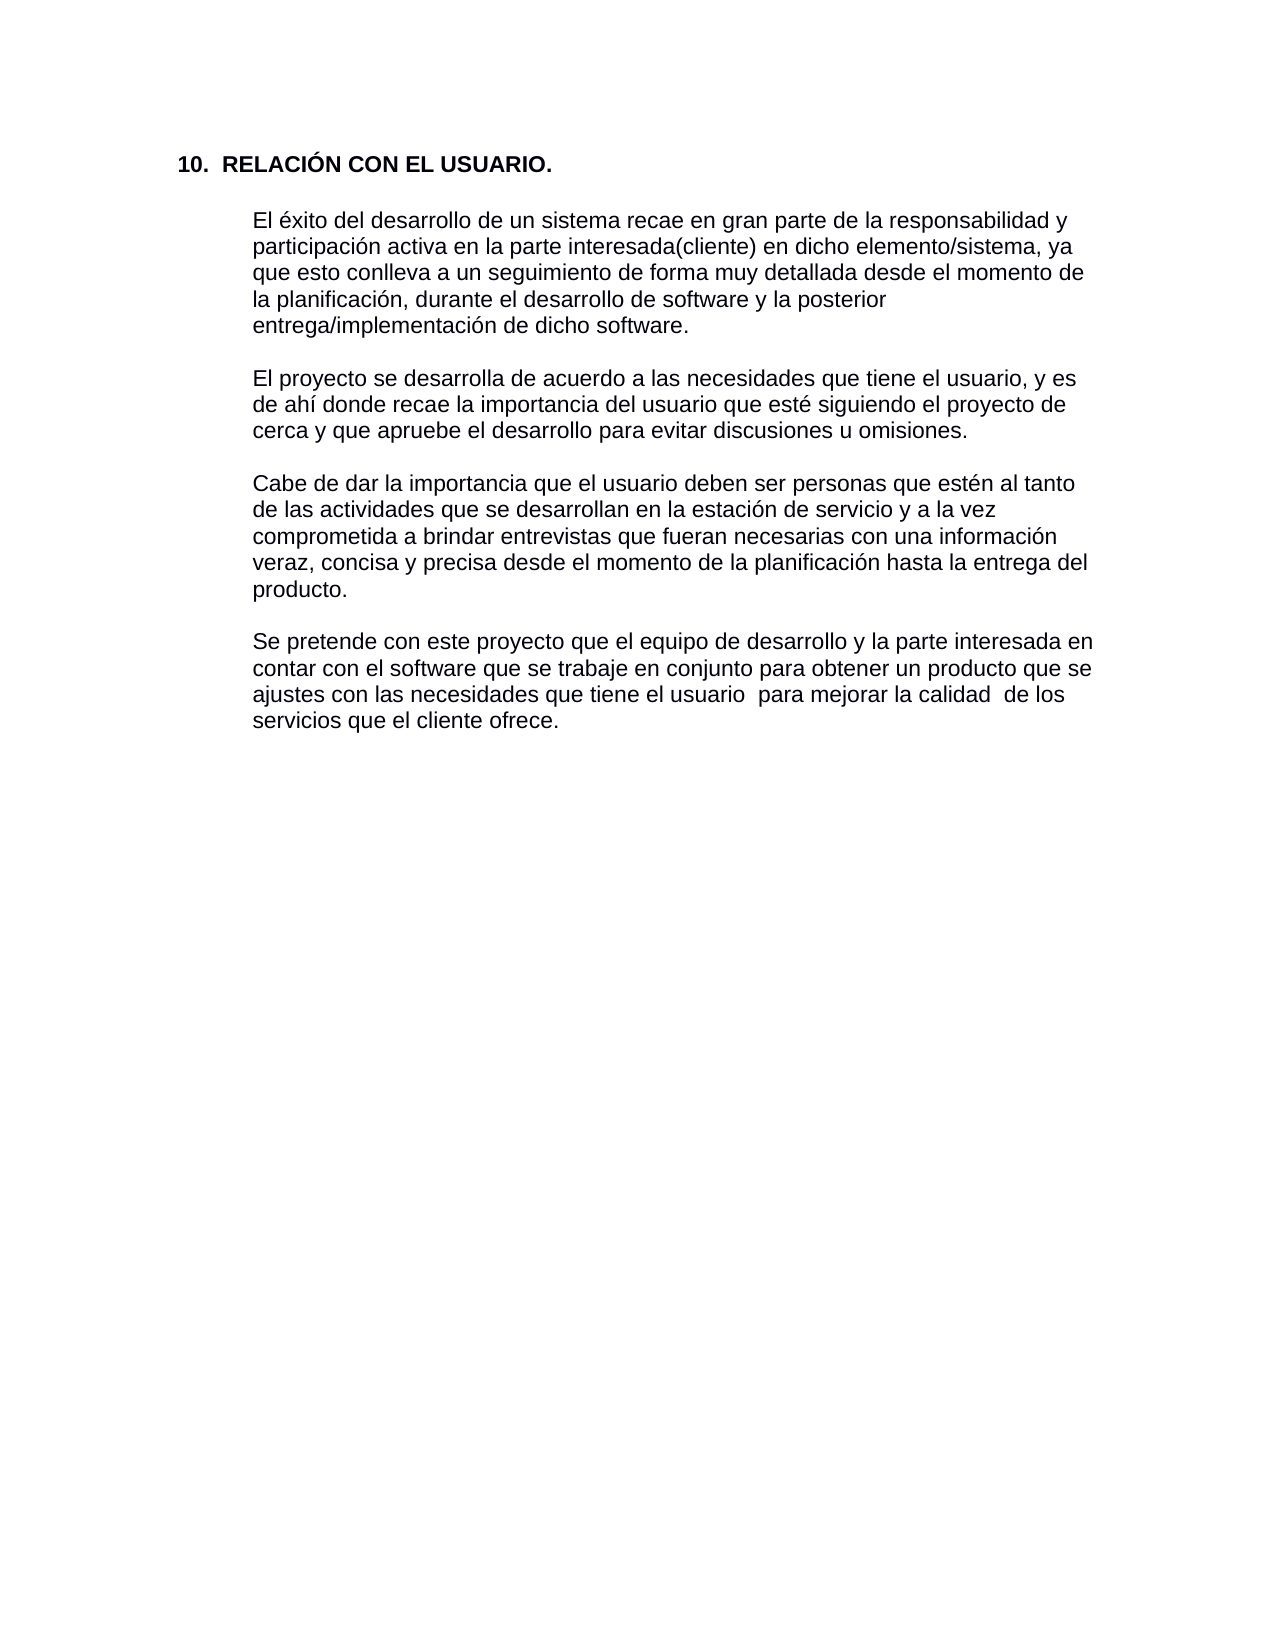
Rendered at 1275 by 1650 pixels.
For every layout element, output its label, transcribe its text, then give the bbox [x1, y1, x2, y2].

text El éxito del desarrollo de un sistema recae en gran parte de la responsabilidad y participación activa en la parte interesada(cliente) en dicho elemento/sistema, ya que esto conlleva a un seguimiento de forma muy detallada desde el momento de la planificación, durante el desarrollo de software y la posterior entrega/implementación de dicho software. [252, 205, 1098, 338]
text 10. RELACIÓN CON EL USUARIO. [177, 151, 1098, 177]
text Se pretende con este proyecto que el equipo de desarrollo y la parte interesada en contar con el software que se trabaje en conjunto para obtener un producto que se ajustes con las necesidades que tiene el usuario para mejorar la calidad de los servicios que el cliente ofrece. [252, 627, 1098, 734]
text El proyecto se desarrolla de acuerdo a las necesidades que tiene el usuario, y es de ahí donde recae la importancia del usuario que esté siguiendo el proyecto de cerca y que apruebe el desarrollo para evitar discusiones u omisiones. [252, 363, 1098, 444]
text Cabe de dar la importancia que el usuario deben ser personas que estén al tanto de las actividades que se desarrollan en la estación de servicio y a la vez comprometida a brindar entrevistas que fueran necesarias con una información veraz, concisa y precisa desde el momento de la planificación hasta la entrega del producto. [252, 468, 1098, 602]
